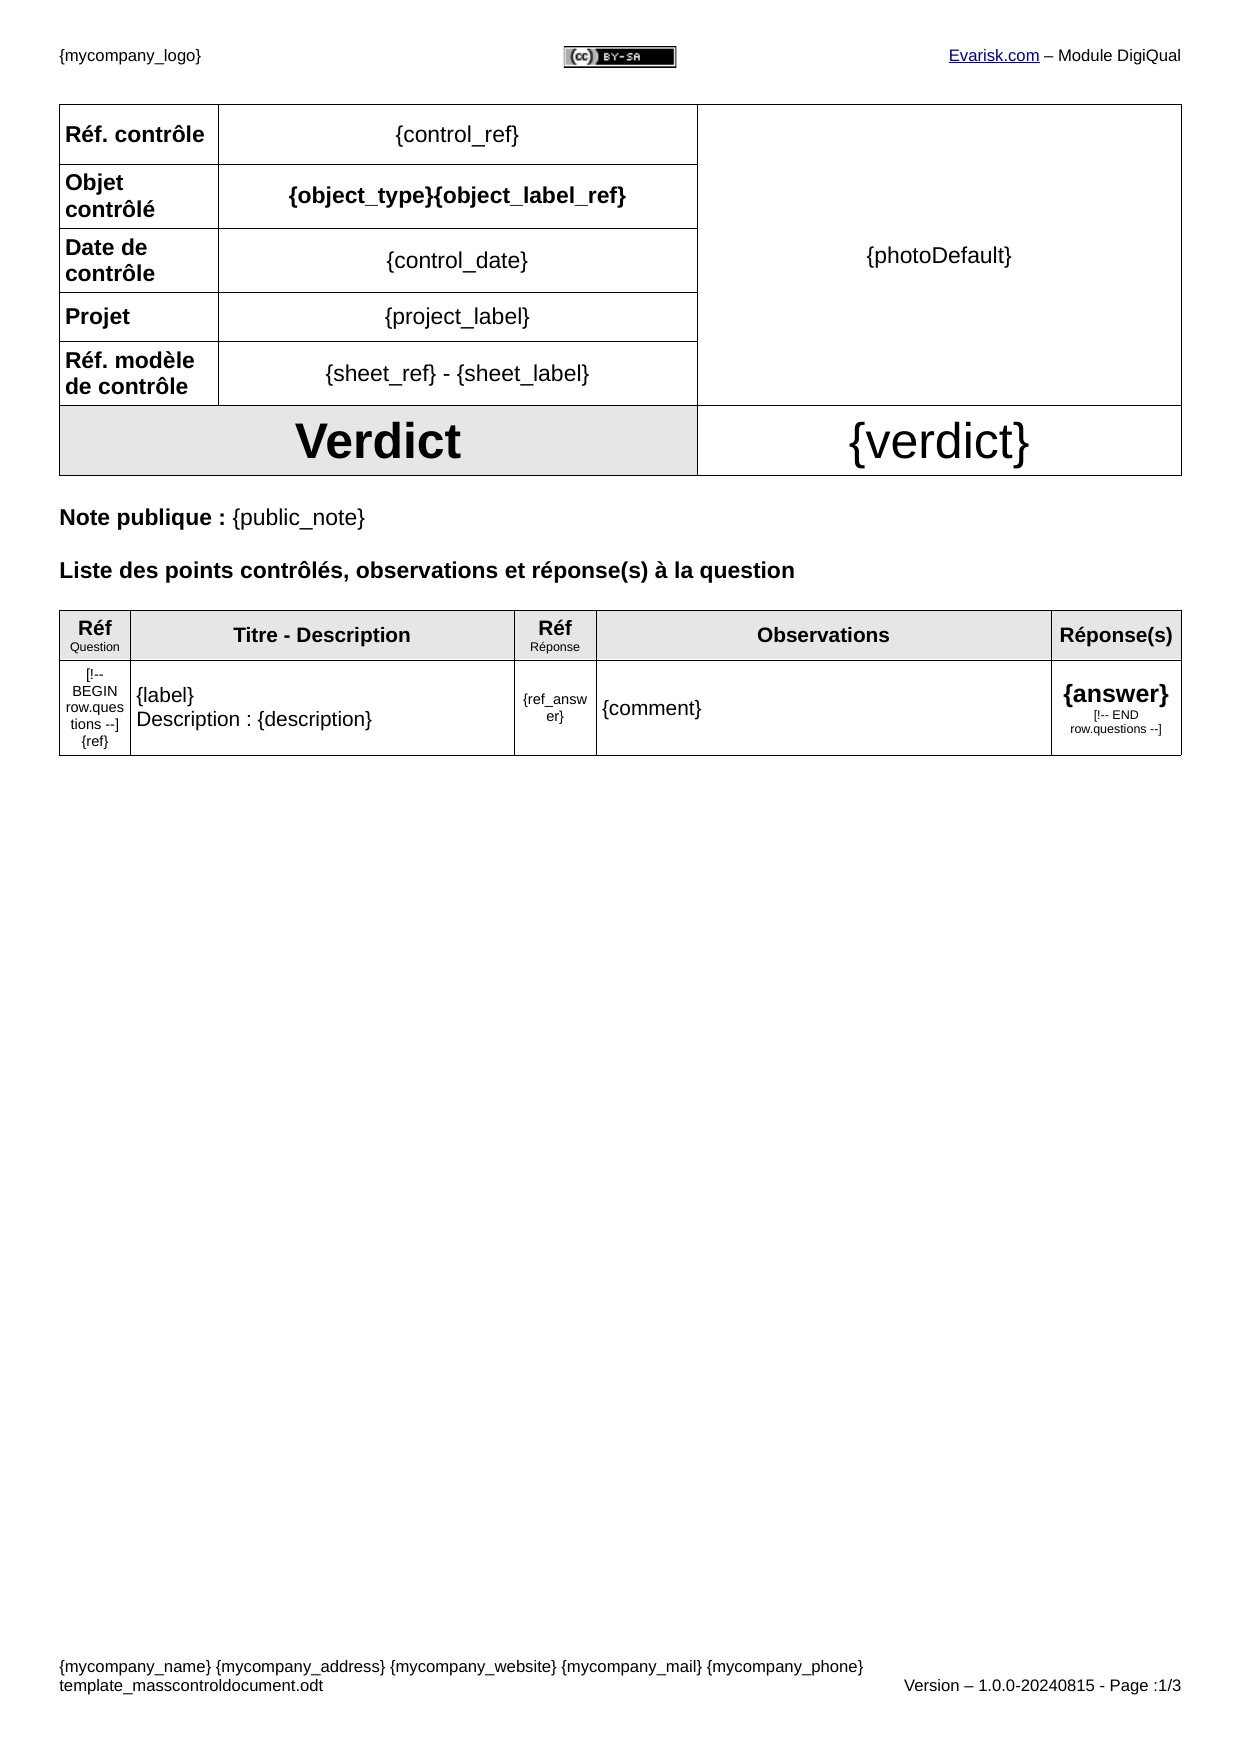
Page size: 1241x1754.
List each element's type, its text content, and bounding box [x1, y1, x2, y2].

table_cell {object_type}{object_label_ref} [219, 165, 697, 228]
table_header Réf Réponse [515, 611, 596, 659]
table_header Réponse(s) [1052, 611, 1181, 659]
table_header Réf Question [60, 611, 130, 659]
table_cell Objet contrôlé [60, 165, 218, 228]
table_cell {sheet_ref} - {sheet_label} [219, 342, 697, 405]
table_cell {control_date} [219, 229, 697, 292]
text Note publique : {public_note} [59, 504, 1181, 531]
table_cell {verdict} [698, 406, 1181, 475]
table_cell Verdict [60, 406, 697, 475]
table_cell Projet [60, 293, 218, 341]
table_cell Date de contrôle [60, 229, 218, 292]
table_cell {comment} [597, 661, 1051, 755]
table_cell {answer} [!-- END row.questions --] [1052, 661, 1181, 755]
table_header Observations [597, 611, 1051, 659]
table_cell {ref_answer} [515, 661, 596, 755]
picture [563, 46, 677, 68]
table_cell {project_label} [219, 293, 697, 341]
table_cell [!-- BEGIN row.questions --] {ref} [60, 661, 130, 755]
table_header Titre - Description [131, 611, 514, 659]
table_header Réf. contrôle [60, 105, 218, 163]
table_header {photoDefault} [698, 105, 1181, 405]
table_header {control_ref} [219, 105, 697, 163]
text Liste des points contrôlés, observations et réponse(s) à la question [59, 557, 1181, 583]
table_cell Réf. modèle de contrôle [60, 342, 218, 405]
table_cell {label} Description : {description} [131, 661, 514, 755]
